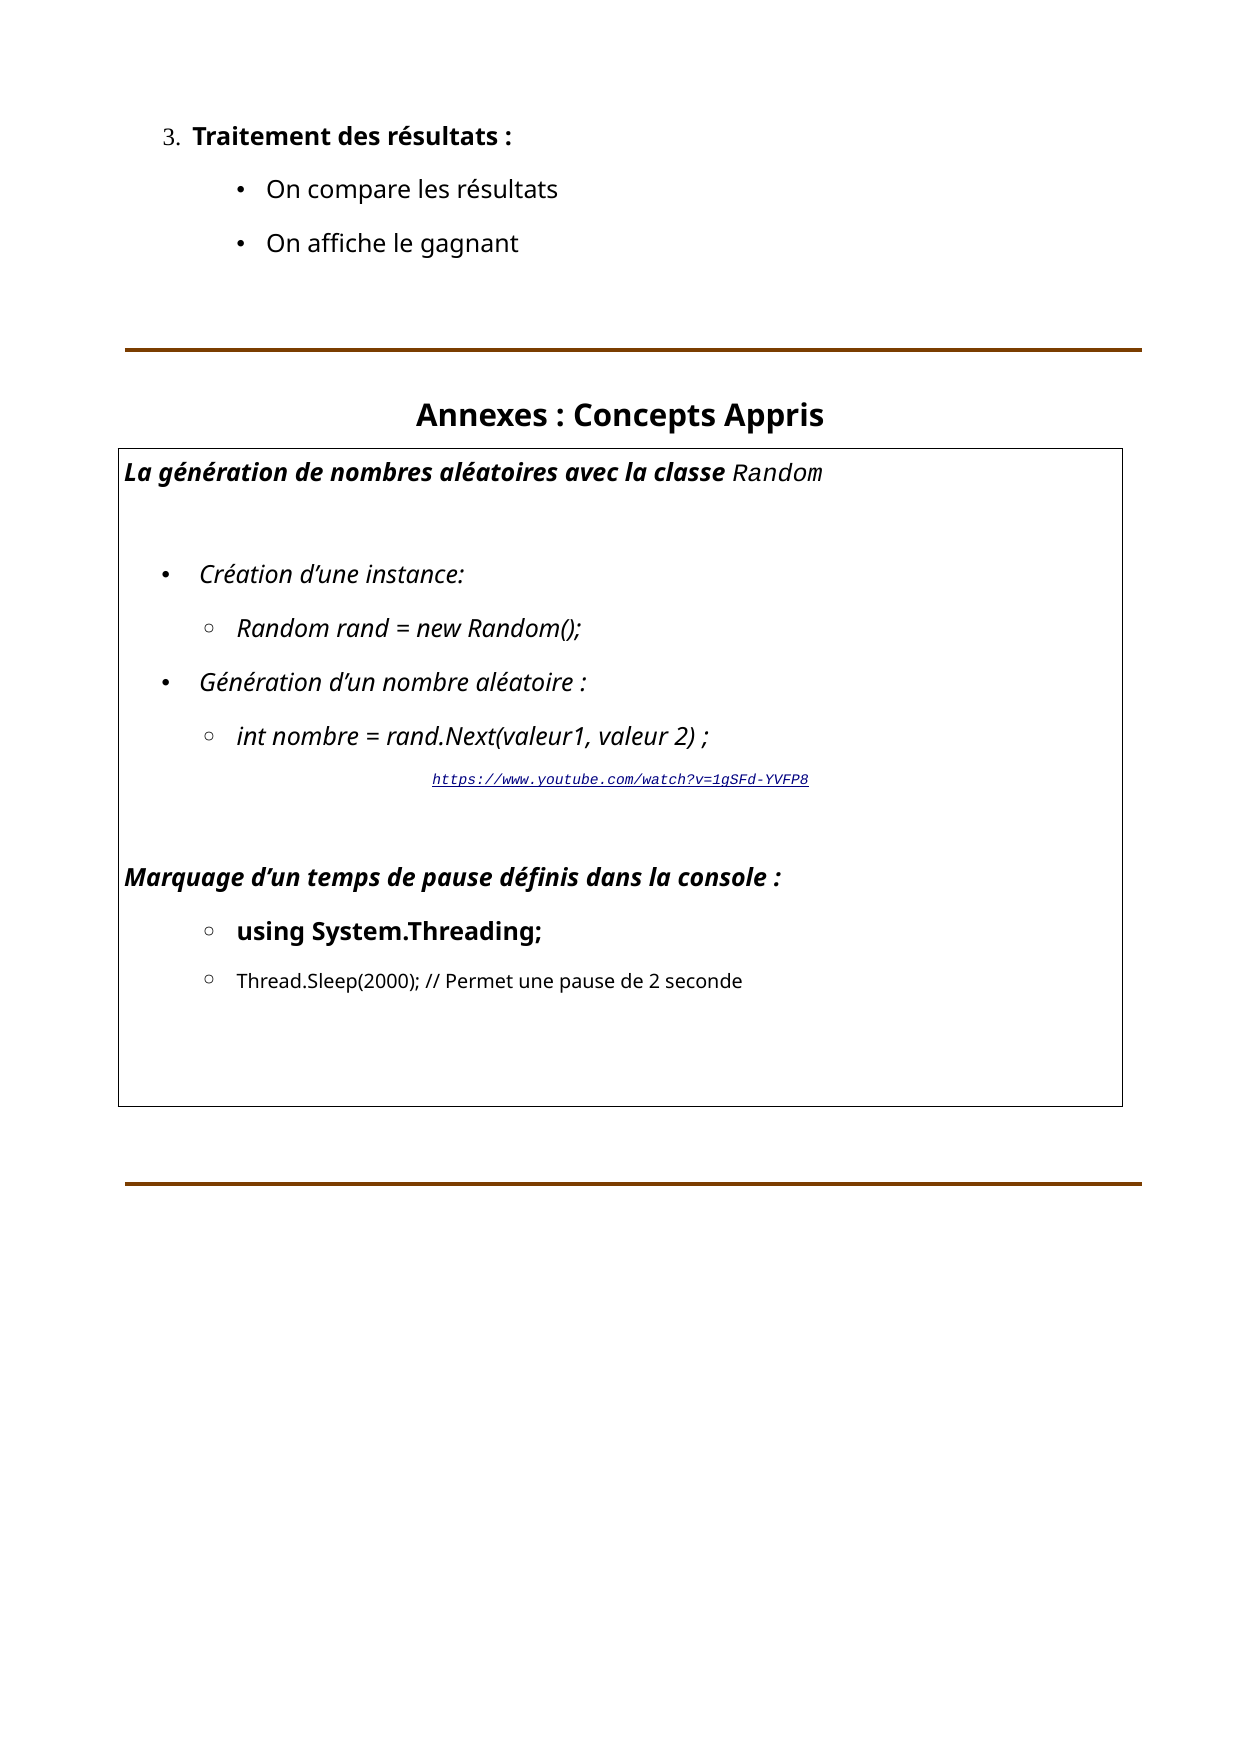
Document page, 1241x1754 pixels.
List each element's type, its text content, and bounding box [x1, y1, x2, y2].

table_header La génération de nombres aléatoires avec la classe Random Création d’une instance: Random rand = new Random(); Génération d’un nombre aléatoire : int nombre = rand.Next(valeur1, valeur 2) ; https://www.youtube.com/watch?v=1gSFd-YVFP8 Marquage d’un temps de pause définis dans la console : using System.Threading; Thread.Sleep(2000); // Permet une pause de 2 seconde [119, 449, 1122, 1106]
subtitle Annexes : Concepts Appris [118, 393, 1122, 436]
list On affiche le gagnant [236, 226, 1122, 260]
list On compare les résultats [236, 172, 1122, 206]
list Traitement des résultats : [162, 118, 1122, 152]
